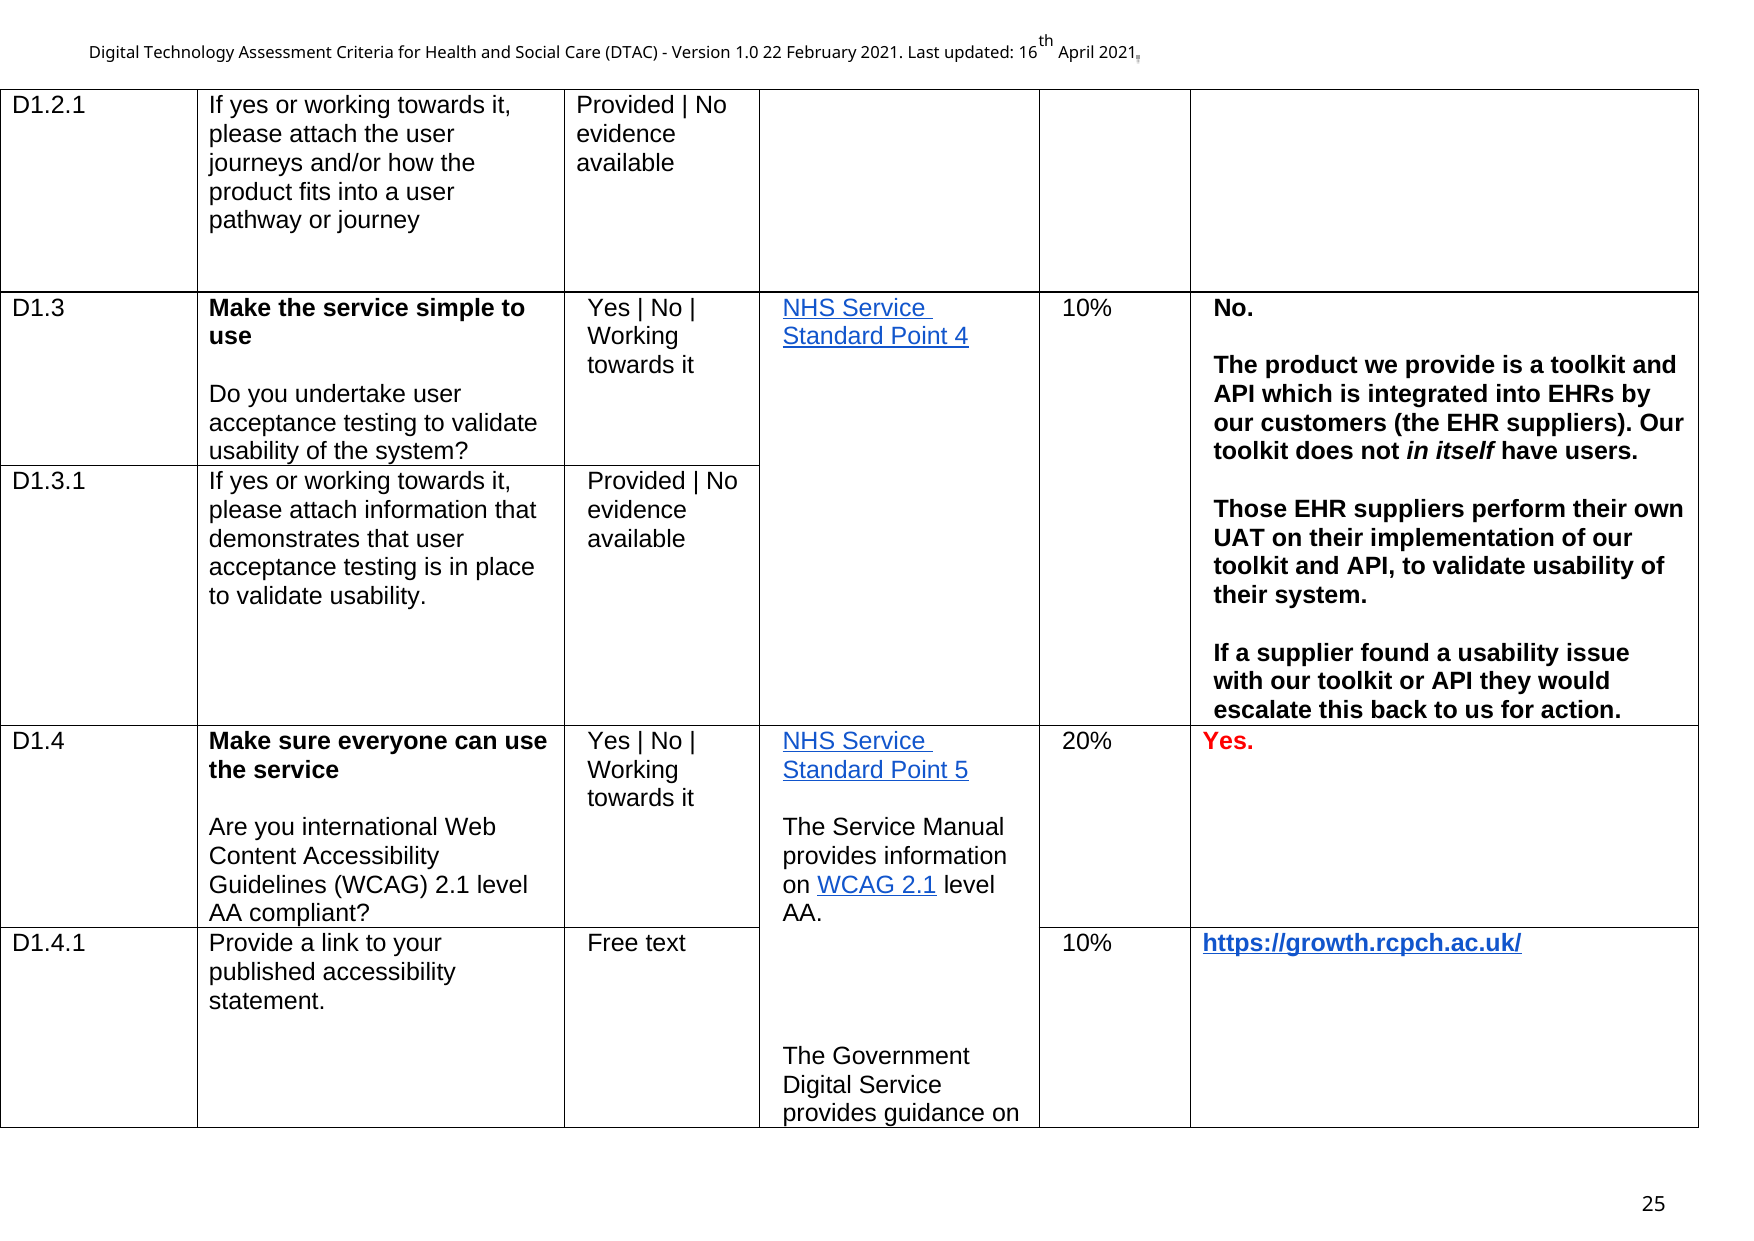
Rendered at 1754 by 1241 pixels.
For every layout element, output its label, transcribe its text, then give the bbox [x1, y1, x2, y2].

table_cell Yes | No | Working towards it [565, 293, 759, 465]
table_cell D1.2.1 [1, 90, 197, 291]
table_cell 10% [1040, 293, 1190, 725]
table_cell Yes | No | Working towards it [565, 726, 759, 927]
table_cell Free text [565, 928, 759, 1127]
table_cell [1191, 90, 1698, 291]
table_cell If yes or working towards it, please attach the user journeys and/or how the product fits into a user pathway or journey [198, 90, 564, 291]
table_cell D1.4 [1, 726, 197, 927]
table_cell NHS Service Standard Point 4 [760, 293, 1039, 725]
table_cell Yes. [1191, 726, 1698, 927]
table_cell [760, 90, 1039, 291]
table_cell No. The product we provide is a toolkit and API which is integrated into EHRs by our customers (the EHR suppliers). Our toolkit does not in itself have users. Those EHR suppliers perform their own UAT on their implementation of our toolkit and API, to validate usability of their system. If a supplier found a usability issue with our toolkit or API they would escalate this back to us for action. [1191, 293, 1698, 725]
table_cell D1.3.1 [1, 466, 197, 725]
table_cell https://growth.rcpch.ac.uk/ [1191, 928, 1698, 1127]
table_cell Make sure everyone can use the service Are you international Web Content Accessibility Guidelines (WCAG) 2.1 level AA compliant? [198, 726, 564, 927]
table_cell D1.3 [1, 293, 197, 465]
table_cell Make the service simple to use Do you undertake user acceptance testing to validate usability of the system? [198, 293, 564, 465]
table_cell 10% [1040, 928, 1190, 1127]
table_cell Provided | No evidence available [565, 466, 759, 725]
table_cell If yes or working towards it, please attach information that demonstrates that user acceptance testing is in place to validate usability. [198, 466, 564, 725]
table_cell D1.4.1 [1, 928, 197, 1127]
table_cell NHS Service Standard Point 5 The Service Manual provides information on WCAG 2.1 level AA. The Government Digital Service provides guidance on [760, 726, 1039, 1127]
table_cell Provided | No evidence available [565, 90, 759, 291]
table_cell [1040, 90, 1190, 291]
table_cell 20% [1040, 726, 1190, 927]
table_cell Provide a link to your published accessibility statement. [198, 928, 564, 1127]
